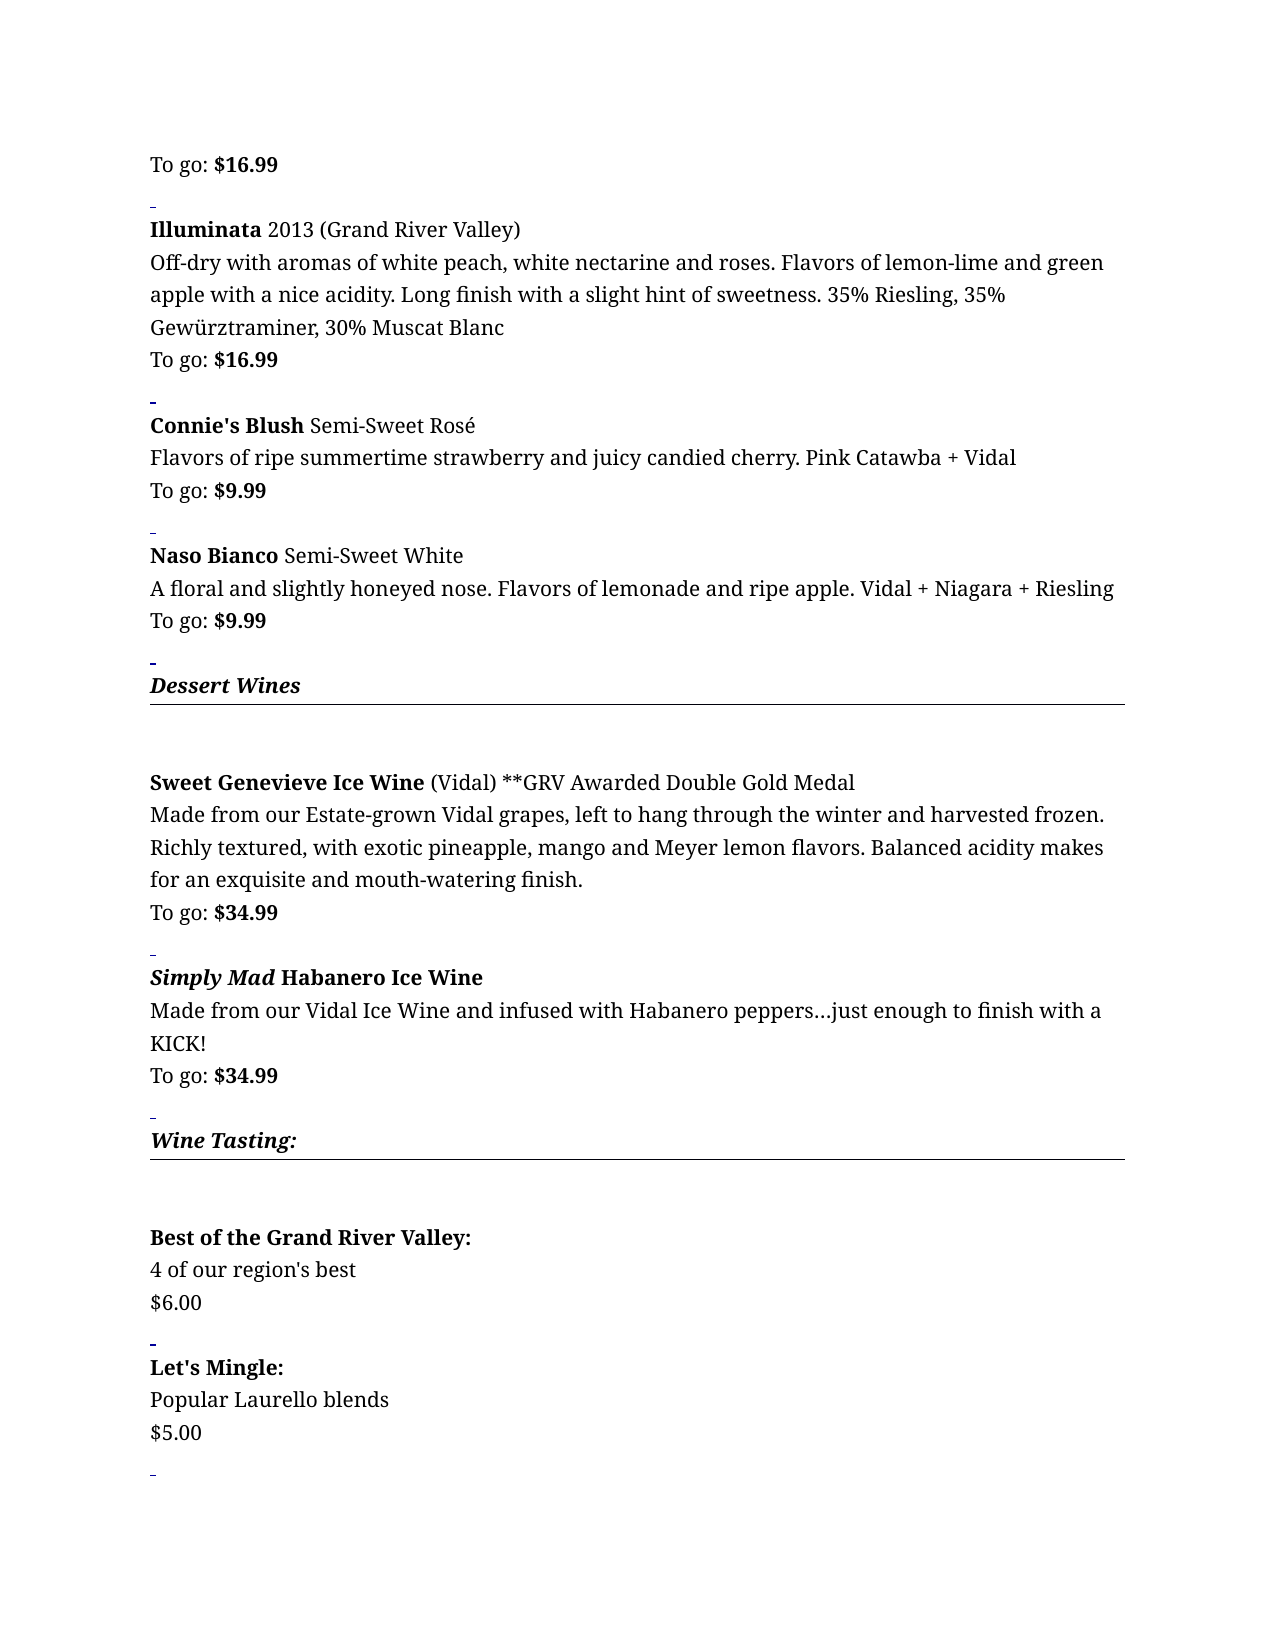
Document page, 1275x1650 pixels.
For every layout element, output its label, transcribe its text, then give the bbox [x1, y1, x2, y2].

text Popular Laurello blends [150, 1386, 1125, 1414]
text Connie's Blush Semi-Sweet Rosé [150, 411, 1125, 439]
text To go: $16.99 [150, 346, 1125, 374]
text To go: $9.99 [150, 606, 1125, 635]
text Made from our Estate-grown Vidal grapes, left to hang through the winter and harvested frozen. Richly textured, with exotic pineapple, mango and Meyer lemon flavors. Balanced acidity makes for an exquisite and mouth-watering finish. [150, 800, 1125, 894]
text Let's Mingle: [150, 1353, 1125, 1381]
text Sweet Genevieve Ice Wine (Vidal) **GRV Awarded Double Gold Medal [150, 768, 1125, 796]
text Simply Mad Habanero Ice Wine [150, 963, 1125, 992]
text Naso Bianco Semi-Sweet White [150, 541, 1125, 570]
text To go: $34.99 [150, 898, 1125, 927]
text Illuminata 2013 (Grand River Valley) [150, 215, 1125, 244]
text $5.00 [150, 1418, 1125, 1447]
text 4 of our region's best [150, 1255, 1125, 1284]
text To go: $34.99 [150, 1061, 1125, 1090]
text Best of the Grand River Valley: [150, 1223, 1125, 1251]
text Off-dry with aromas of white peach, white nectarine and roses. Flavors of lemon-lime and green apple with a nice acidity. Long finish with a slight hint of sweetness. 35% Riesling, 35% Gewürztraminer, 30% Muscat Blanc [150, 248, 1125, 341]
text Wine Tasting: [150, 1126, 1125, 1155]
text Made from our Vidal Ice Wine and infused with Habanero peppers…just enough to finish with a KICK! [150, 996, 1125, 1057]
text A floral and slightly honeyed nose. Flavors of lemonade and ripe apple. Vidal + Niagara + Riesling [150, 574, 1125, 602]
text To go: $16.99 [150, 150, 1125, 178]
text Flavors of ripe summertime strawberry and juicy candied cherry. Pink Catawba + Vidal [150, 443, 1125, 472]
text $6.00 [150, 1288, 1125, 1316]
text To go: $9.99 [150, 476, 1125, 504]
text Dessert Wines [150, 672, 1125, 700]
